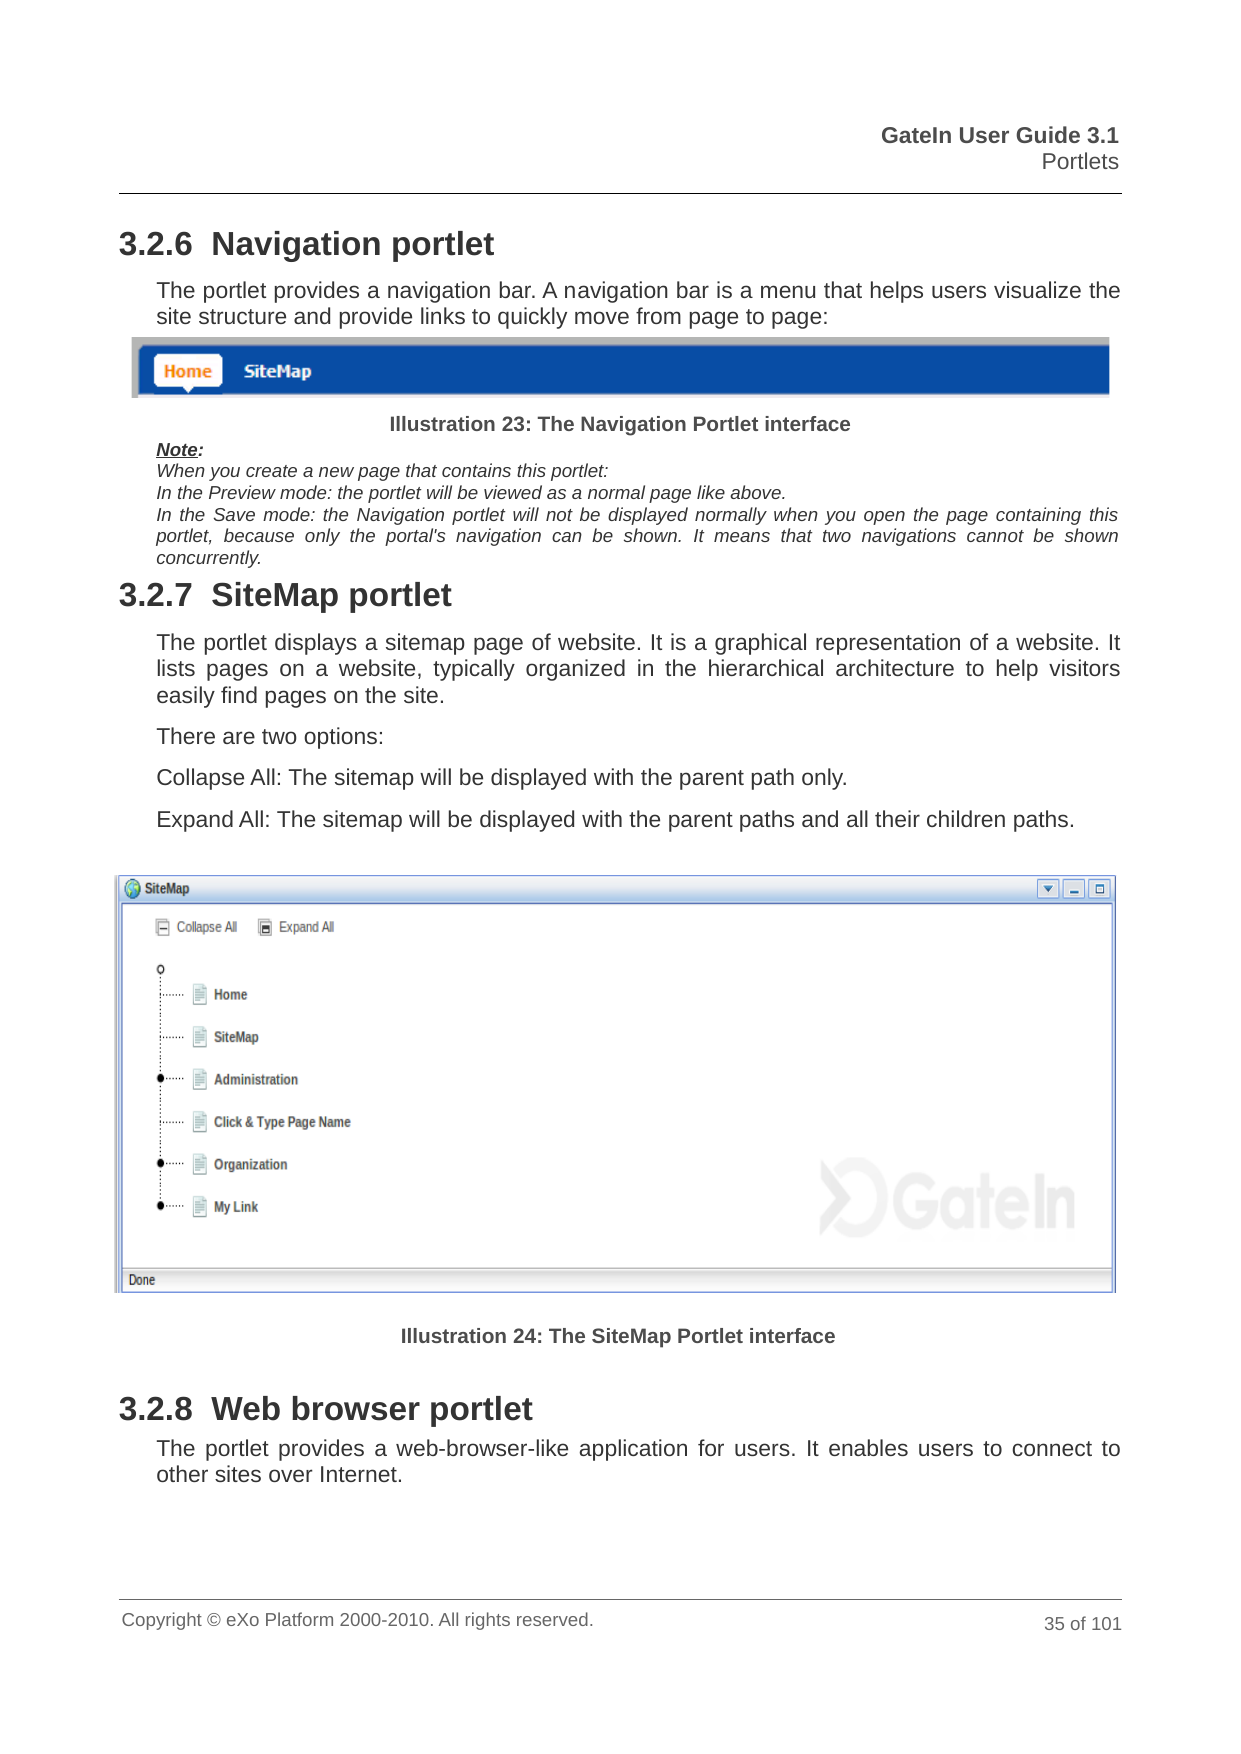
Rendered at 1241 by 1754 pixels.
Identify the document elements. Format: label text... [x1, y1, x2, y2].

list When you create a new page that contains this portlet: [118, 460, 1122, 482]
list There are two options: [118, 723, 1122, 749]
list In the Save mode: the Navigation portlet will not be displayed normally when you open the page containing this portlet, because only the portal's navigation can be shown. It means that two navigations cannot be shown concurrently. [118, 503, 1122, 568]
picture [131, 337, 1110, 398]
subtitle Navigation portlet [118, 223, 1122, 262]
list The portlet provides a web-browser-like application for users. It enables users to connect to other sites over Internet. [118, 1435, 1122, 1488]
list The portlet provides a navigation bar. A navigation bar is a menu that helps users visualize the site structure and provide links to quickly move from page to page: [118, 277, 1122, 330]
list The portlet displays a sitemap page of website. It is a graphical representation of a website. It lists pages on a website, typically organized in the hierarchical architecture to help visitors easily find pages on the site. [118, 629, 1122, 708]
picture [114, 875, 1117, 1293]
list In the Preview mode: the portlet will be viewed as a normal page like above. [118, 482, 1122, 503]
list Illustration 23: The Navigation Portlet interface [118, 412, 1122, 436]
subtitle Web browser portlet [118, 1389, 1122, 1428]
list Note: [118, 436, 1122, 460]
subtitle SiteMap portlet [118, 576, 1122, 614]
list [118, 337, 1122, 412]
list Collapse All: The sitemap will be displayed with the parent path only. [118, 764, 1122, 791]
list Illustration 24: The SiteMap Portlet interface [119, 1293, 1117, 1348]
list Expand All: The sitemap will be displayed with the parent paths and all their children paths. [118, 806, 1122, 832]
